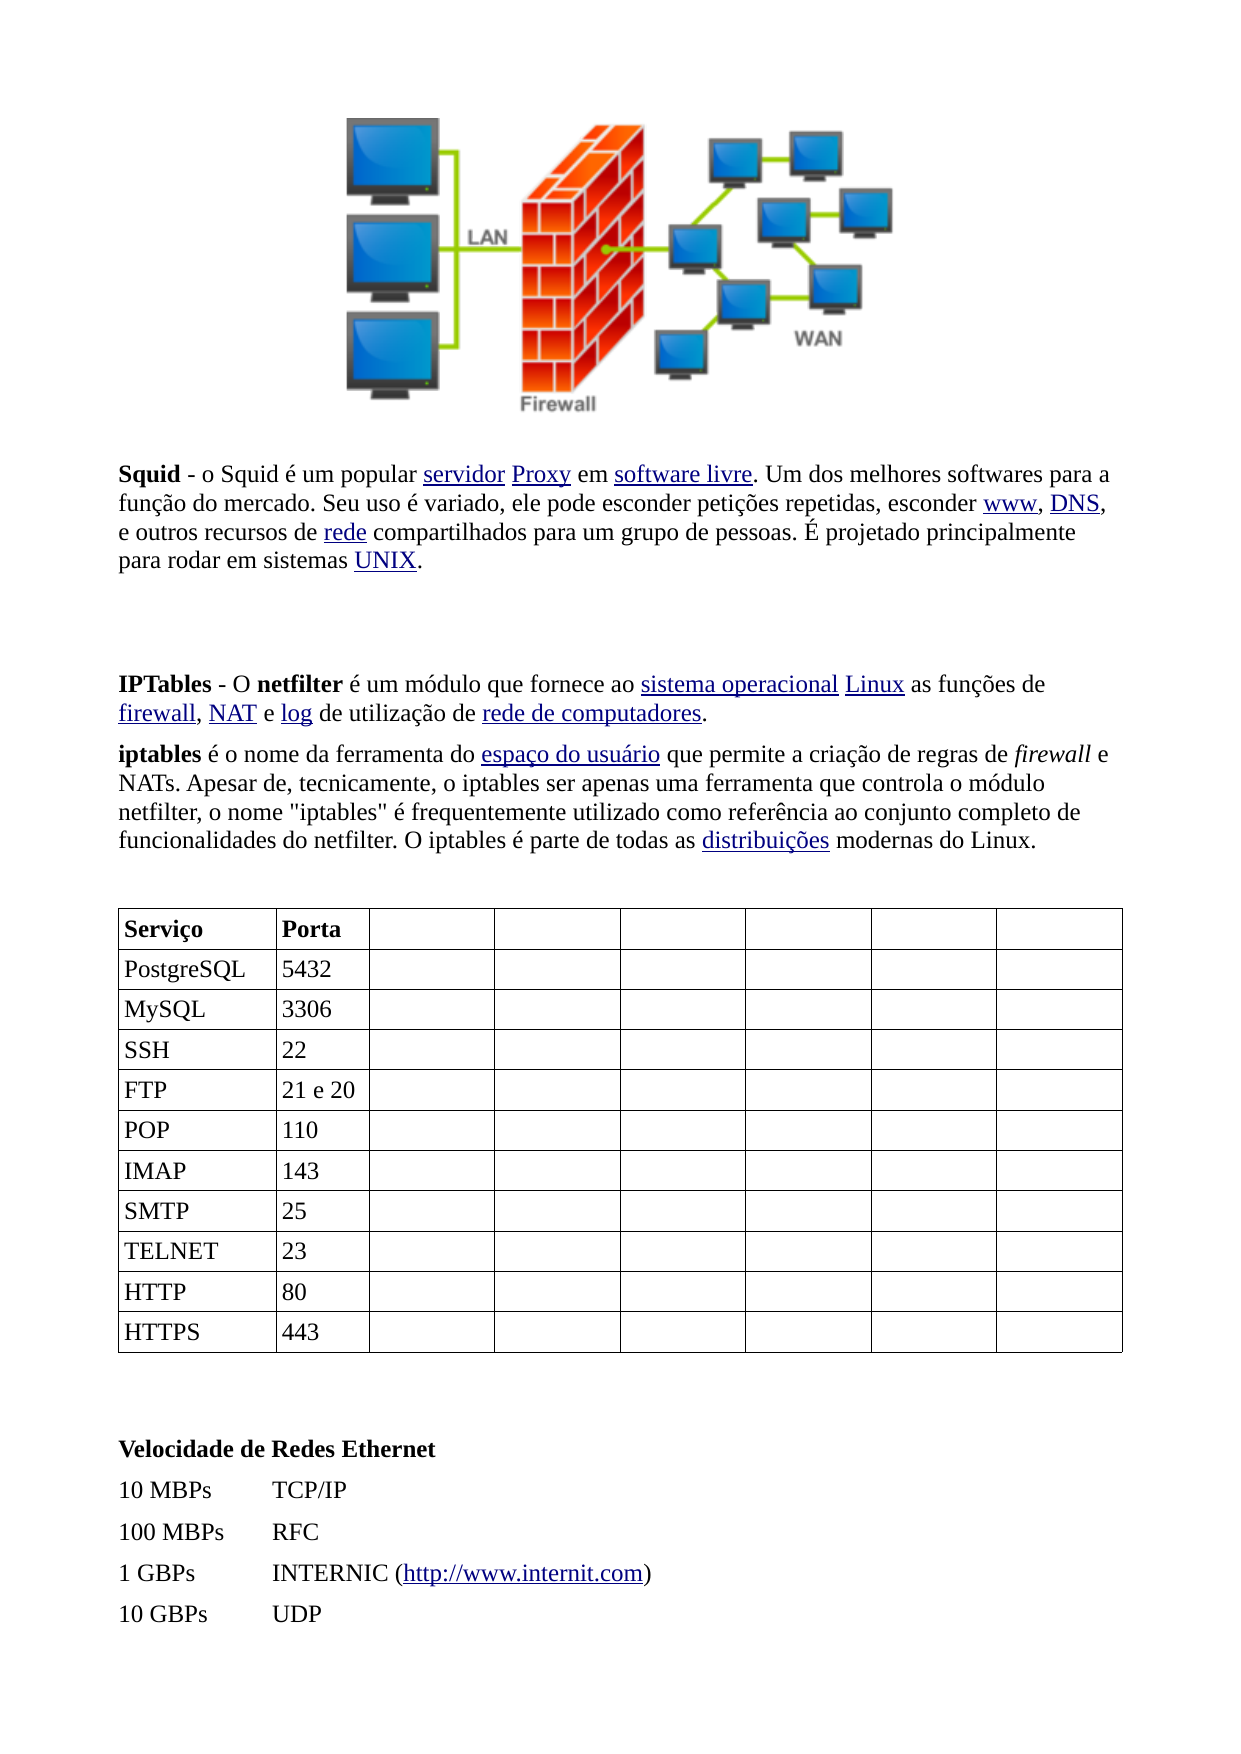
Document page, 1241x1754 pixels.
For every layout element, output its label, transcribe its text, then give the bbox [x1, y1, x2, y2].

table_cell [997, 1312, 1122, 1352]
table_cell FTP [119, 1070, 276, 1110]
table_cell [621, 950, 745, 989]
text 1 GBPs INTERNIC (http://www.internit.com) [118, 1558, 1122, 1587]
table_cell SMTP [119, 1191, 276, 1231]
table_cell [495, 1111, 620, 1150]
table_cell [495, 1151, 620, 1190]
table_cell [746, 1232, 871, 1271]
table_cell 110 [277, 1111, 369, 1150]
table_cell [997, 1272, 1122, 1311]
table_cell [370, 1070, 494, 1110]
table_cell [621, 1232, 745, 1271]
table_cell [370, 1111, 494, 1150]
table_cell [370, 950, 494, 989]
table_cell [495, 1030, 620, 1069]
table_cell [997, 990, 1122, 1029]
table_cell [746, 1070, 871, 1110]
text Squid - o Squid é um popular servidor Proxy em software livre. Um dos melhores softwares para a função do mercado. Seu uso é variado, ele pode esconder petições repetidas, esconder www, DNS, e outros recursos de rede compartilhados para um grupo de pessoas. É projetado principalmente para rodar em sistemas UNIX. [118, 459, 1122, 574]
table_cell IMAP [119, 1151, 276, 1190]
table_cell [621, 1111, 745, 1150]
table_cell [495, 990, 620, 1029]
table_cell [746, 1272, 871, 1311]
table_cell [621, 1030, 745, 1069]
table_header [495, 909, 620, 948]
table_cell [997, 1151, 1122, 1190]
table_cell [872, 990, 996, 1029]
picture [346, 118, 894, 419]
table_cell [997, 1070, 1122, 1110]
table_cell [370, 990, 494, 1029]
text 10 GBPs UDP [118, 1599, 1122, 1628]
table_cell 80 [277, 1272, 369, 1311]
table_cell [997, 1111, 1122, 1150]
table_cell [872, 1030, 996, 1069]
table_cell [370, 1030, 494, 1069]
table_cell [872, 1232, 996, 1271]
table_cell [495, 1232, 620, 1271]
table_cell [495, 1312, 620, 1352]
table_cell 443 [277, 1312, 369, 1352]
table_cell [370, 1232, 494, 1271]
text Velocidade de Redes Ethernet [118, 1434, 1122, 1463]
table_cell POP [119, 1111, 276, 1150]
table_cell HTTPS [119, 1312, 276, 1352]
table_cell 143 [277, 1151, 369, 1190]
table_cell [872, 1070, 996, 1110]
table_cell HTTP [119, 1272, 276, 1311]
table_cell SSH [119, 1030, 276, 1069]
table_cell 3306 [277, 990, 369, 1029]
table_cell [370, 1191, 494, 1231]
table_cell [495, 950, 620, 989]
table_cell [997, 1191, 1122, 1231]
table_cell [746, 1191, 871, 1231]
table_header Serviço [119, 909, 276, 948]
table_header Porta [277, 909, 369, 948]
table_cell [746, 1151, 871, 1190]
table_header [746, 909, 871, 948]
table_cell TELNET [119, 1232, 276, 1271]
text 100 MBPs RFC [118, 1517, 1122, 1545]
table_cell [746, 990, 871, 1029]
table_cell [621, 1272, 745, 1311]
table_cell [872, 1151, 996, 1190]
table_cell [872, 1312, 996, 1352]
table_cell [872, 1272, 996, 1311]
table_header [872, 909, 996, 948]
table_cell [621, 990, 745, 1029]
table_cell [997, 1030, 1122, 1069]
table_cell [872, 1111, 996, 1150]
table_cell [495, 1070, 620, 1110]
table_header [370, 909, 494, 948]
table_cell [621, 1312, 745, 1352]
table_cell [621, 1070, 745, 1110]
table_cell PostgreSQL [119, 950, 276, 989]
table_cell 23 [277, 1232, 369, 1271]
table_cell [370, 1151, 494, 1190]
table_cell 25 [277, 1191, 369, 1231]
table_cell [872, 1191, 996, 1231]
table_cell 22 [277, 1030, 369, 1069]
table_cell 5432 [277, 950, 369, 989]
table_cell [746, 950, 871, 989]
table_header [621, 909, 745, 948]
table_cell [997, 1232, 1122, 1271]
table_cell [370, 1312, 494, 1352]
table_cell [370, 1272, 494, 1311]
table_cell 21 e 20 [277, 1070, 369, 1110]
table_cell [746, 1111, 871, 1150]
table_cell [621, 1151, 745, 1190]
table_cell [872, 950, 996, 989]
table_cell [746, 1312, 871, 1352]
table_cell [997, 950, 1122, 989]
text 10 MBPs TCP/IP [118, 1475, 1122, 1504]
text IPTables - O netfilter é um módulo que fornece ao sistema operacional Linux as funções de firewall, NAT e log de utilização de rede de computadores. [118, 669, 1122, 727]
table_header [997, 909, 1122, 948]
table_cell [621, 1191, 745, 1231]
table_cell [495, 1191, 620, 1231]
table_cell [495, 1272, 620, 1311]
text iptables é o nome da ferramenta do espaço do usuário que permite a criação de regras de firewall e NATs. Apesar de, tecnicamente, o iptables ser apenas uma ferramenta que controla o módulo netfilter, o nome "iptables" é frequentemente utilizado como referência ao conjunto completo de funcionalidades do netfilter. O iptables é parte de todas as distribuições modernas do Linux. [118, 739, 1122, 854]
table_cell MySQL [119, 990, 276, 1029]
table_cell [746, 1030, 871, 1069]
